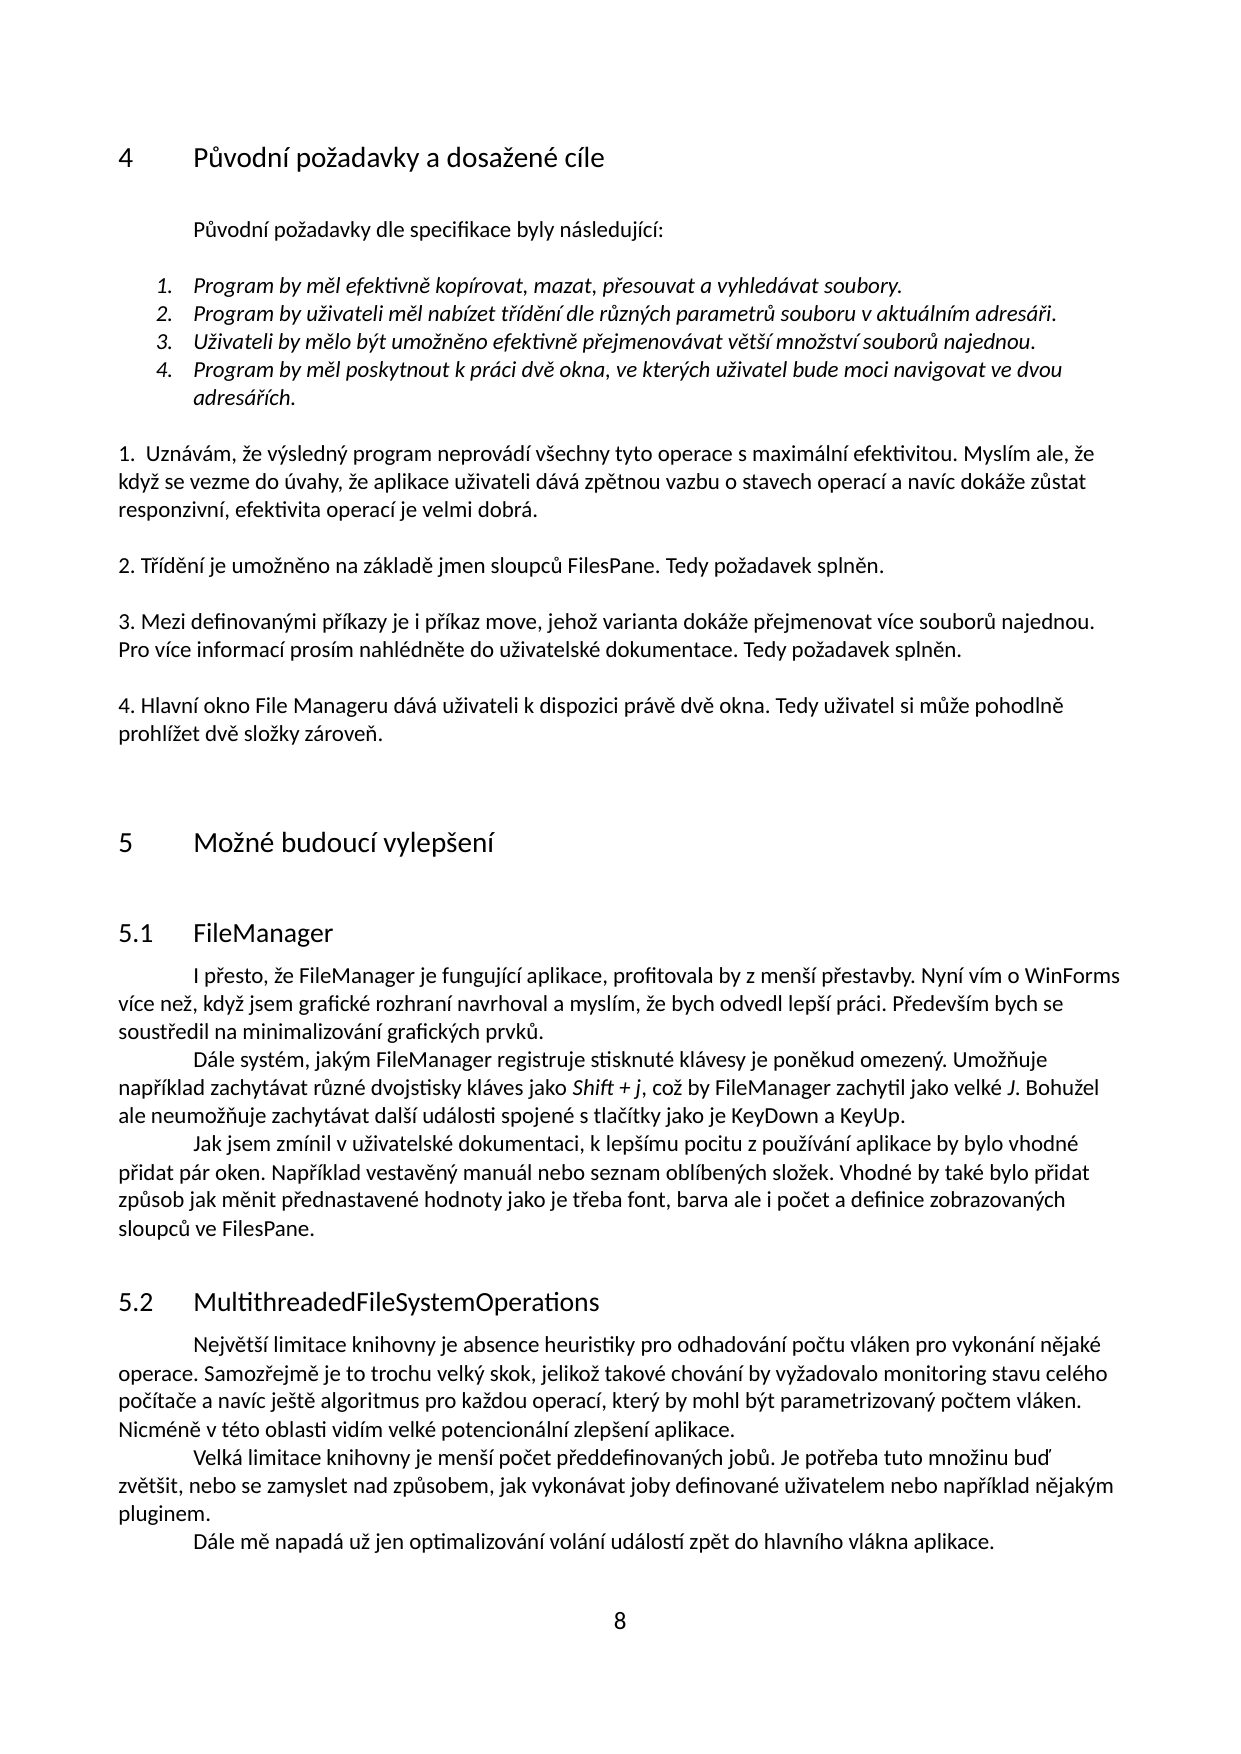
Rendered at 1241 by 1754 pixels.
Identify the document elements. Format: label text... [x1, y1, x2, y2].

text Jak jsem zmínil v uživatelské dokumentaci, k lepšímu pocitu z používání aplikace by bylo vhodné přidat pár oken. Například vestavěný manuál nebo seznam oblíbených složek. Vhodné by také bylo přidat způsob jak měnit přednastavené hodnoty jako je třeba font, barva ale i počet a definice zobrazovaných sloupců ve FilesPane. [118, 1129, 1122, 1242]
text 4. Hlavní okno File Manageru dává uživateli k dispozici právě dvě okna. Tedy uživatel si může pohodlně prohlížet dvě složky zároveň. [118, 691, 1122, 747]
subtitle Možné budoucí vylepšení [118, 824, 1122, 860]
text Původní požadavky dle specifikace byly následující: [118, 215, 1122, 243]
list Program by uživateli měl nabízet třídění dle různých parametrů souboru v aktuálním adresáři. [156, 299, 1122, 327]
text Dále systém, jakým FileManager registruje stisknuté klávesy je poněkud omezený. Umožňuje například zachytávat různé dvojstisky kláves jako Shift + j, což by FileManager zachytil jako velké J. Bohužel ale neumožňuje zachytávat další události spojené s tlačítky jako je KeyDown a KeyUp. [118, 1046, 1122, 1129]
subtitle Původní požadavky a dosažené cíle [118, 139, 1122, 174]
text Největší limitace knihovny je absence heuristiky pro odhadování počtu vláken pro vykonání nějaké operace. Samozřejmě je to trochu velký skok, jelikož takové chování by vyžadovalo monitoring stavu celého počítače a navíc ještě algoritmus pro každou operací, který by mohl být parametrizovaný počtem vláken. Nicméně v této oblasti vidím velké potencionální zlepšení aplikace. [118, 1331, 1122, 1443]
text 2. Třídění je umožněno na základě jmen sloupců FilesPane. Tedy požadavek splněn. [118, 551, 1122, 579]
subtitle FileManager [118, 915, 1122, 949]
text Dále mě napadá už jen optimalizování volání událostí zpět do hlavního vlákna aplikace. [118, 1527, 1122, 1555]
text 1. Uznávám, že výsledný program neprovádí všechny tyto operace s maximální efektivitou. Myslím ale, že když se vezme do úvahy, že aplikace uživateli dává zpětnou vazbu o stavech operací a navíc dokáže zůstat responzivní, efektivita operací je velmi dobrá. [118, 439, 1122, 523]
list Program by měl efektivně kopírovat, mazat, přesouvat a vyhledávat soubory. [156, 271, 1122, 299]
text I přesto, že FileManager je fungující aplikace, profitovala by z menší přestavby. Nyní vím o WinForms více než, když jsem grafické rozhraní navrhoval a myslím, že bych odvedl lepší práci. Především bych se soustředil na minimalizování grafických prvků. [118, 961, 1122, 1046]
list Uživateli by mělo být umožněno efektivně přejmenovávat větší množství souborů najednou. [156, 327, 1122, 355]
text 3. Mezi definovanými příkazy je i příkaz move, jehož varianta dokáže přejmenovat více souborů najednou. Pro více informací prosím nahlédněte do uživatelské dokumentace. Tedy požadavek splněn. [118, 607, 1122, 663]
text Velká limitace knihovny je menší počet předdefinovaných jobů. Je potřeba tuto množinu buď zvětšit, nebo se zamyslet nad způsobem, jak vykonávat joby definované uživatelem nebo například nějakým pluginem. [118, 1443, 1122, 1527]
list Program by měl poskytnout k práci dvě okna, ve kterých uživatel bude moci navigovat ve dvou adresářích. [156, 355, 1122, 411]
subtitle MultithreadedFileSystemOperations [118, 1284, 1122, 1318]
